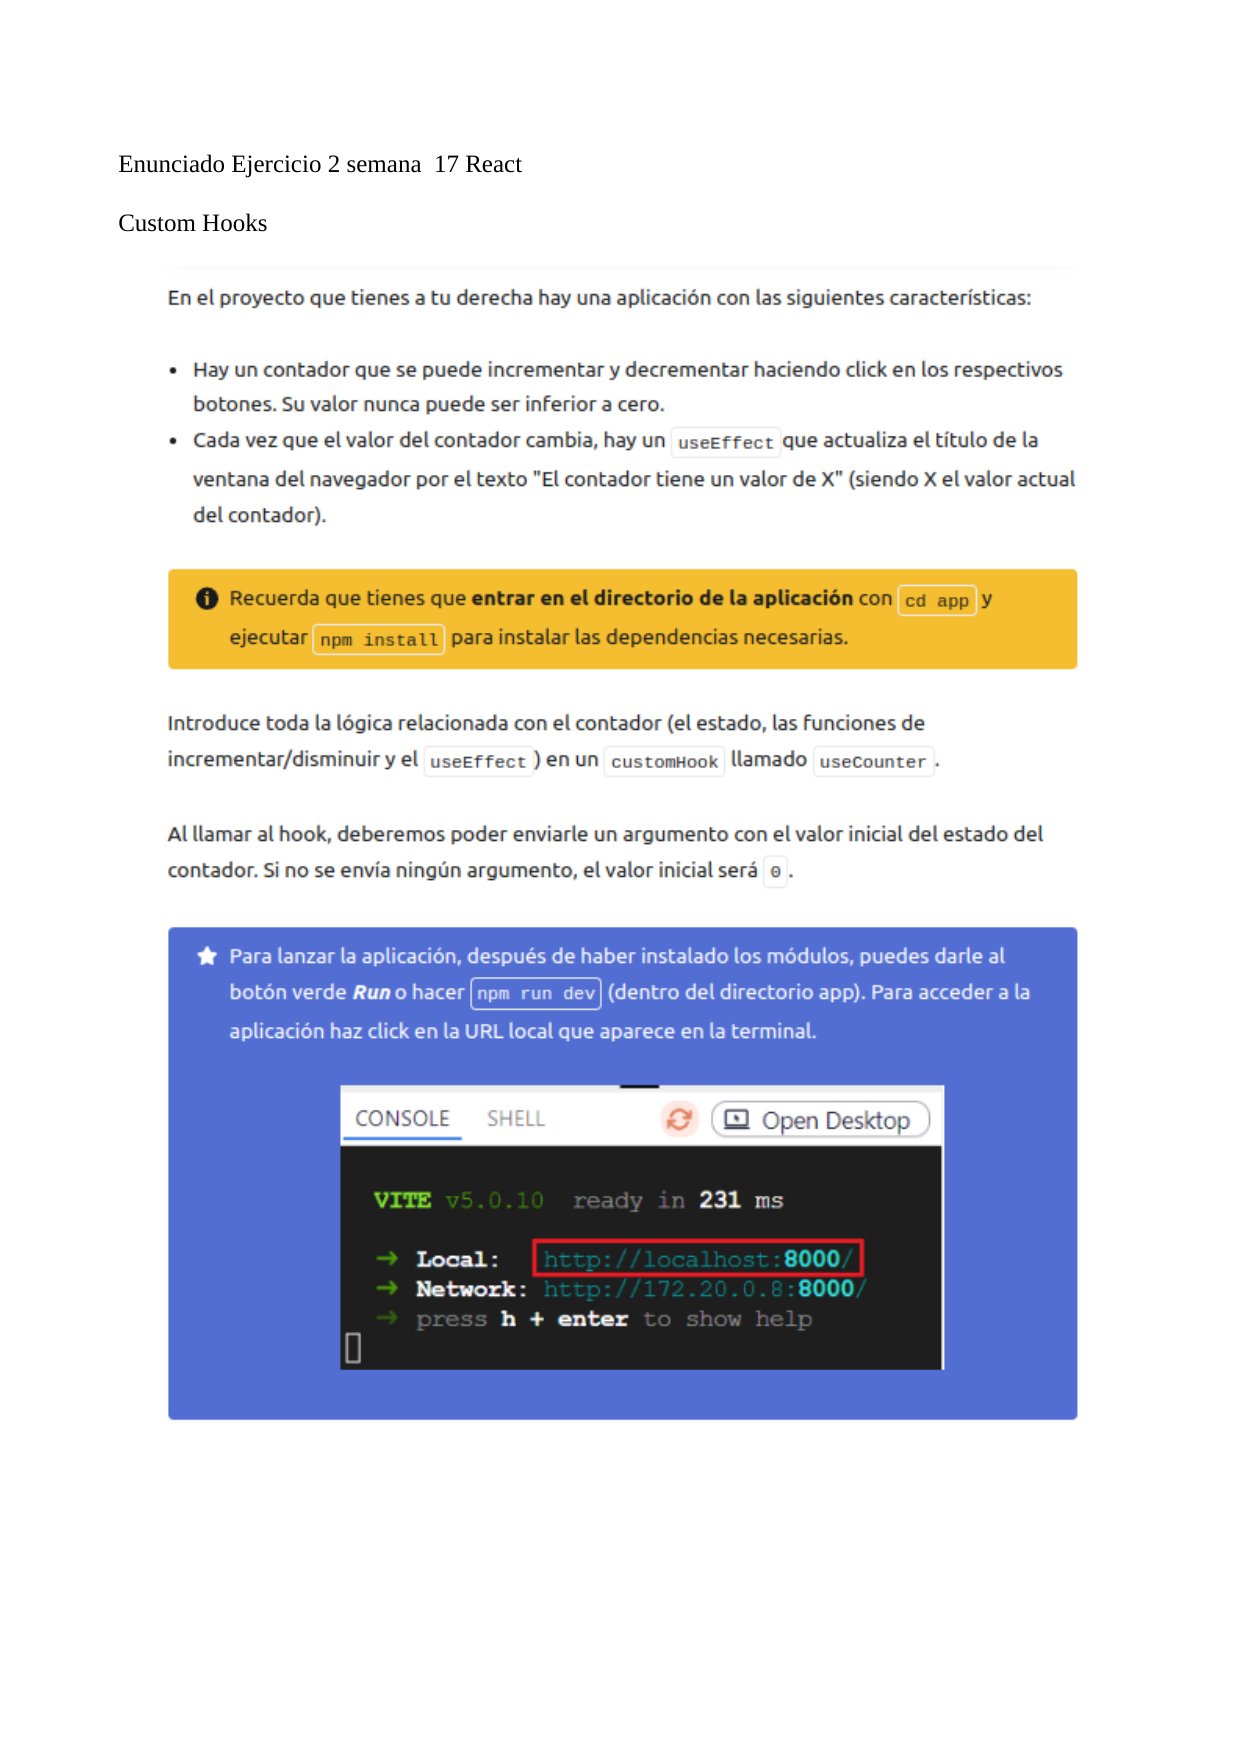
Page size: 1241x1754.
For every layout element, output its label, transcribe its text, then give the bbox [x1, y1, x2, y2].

picture [142, 266, 1098, 1503]
text Custom Hooks [118, 207, 1122, 237]
text Enunciado Ejercicio 2 semana 17 React [118, 148, 1122, 177]
